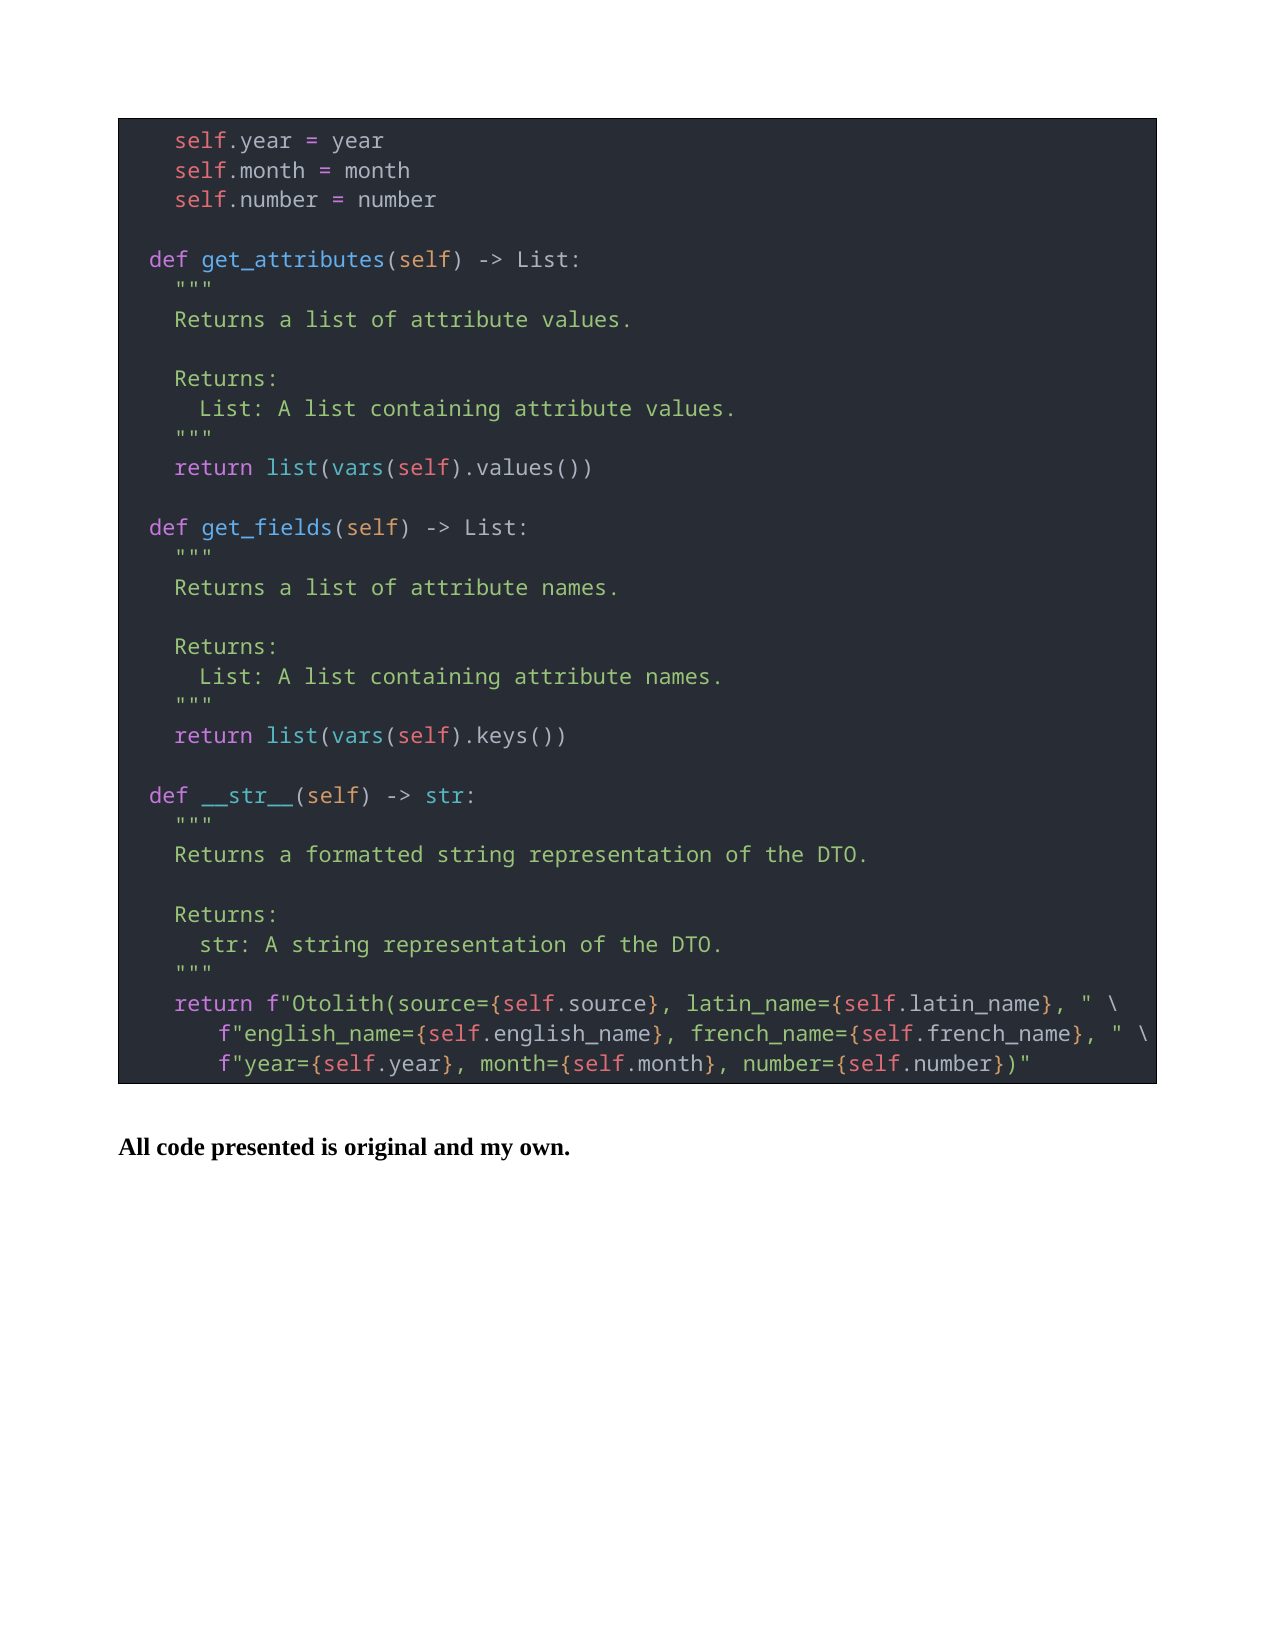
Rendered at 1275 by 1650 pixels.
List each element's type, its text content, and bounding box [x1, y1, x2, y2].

table_cell self.year = year self.month = month self.number = number def get_attributes(self) -> List: """ Returns a list of attribute values. Returns: List: A list containing attribute values. """ return list(vars(self).values()) def get_fields(self) -> List: """ Returns a list of attribute names. Returns: List: A list containing attribute names. """ return list(vars(self).keys()) def __str__(self) -> str: """ Returns a formatted string representation of the DTO. Returns: str: A string representation of the DTO. """ return f"Otolith(source={self.source}, latin_name={self.latin_name}, " \ f"english_name={self.english_name}, french_name={self.french_name}, " \ f"year={self.year}, month={self.month}, number={self.number})" [119, 119, 1156, 1083]
text All code presented is original and my own. [118, 1132, 1157, 1161]
